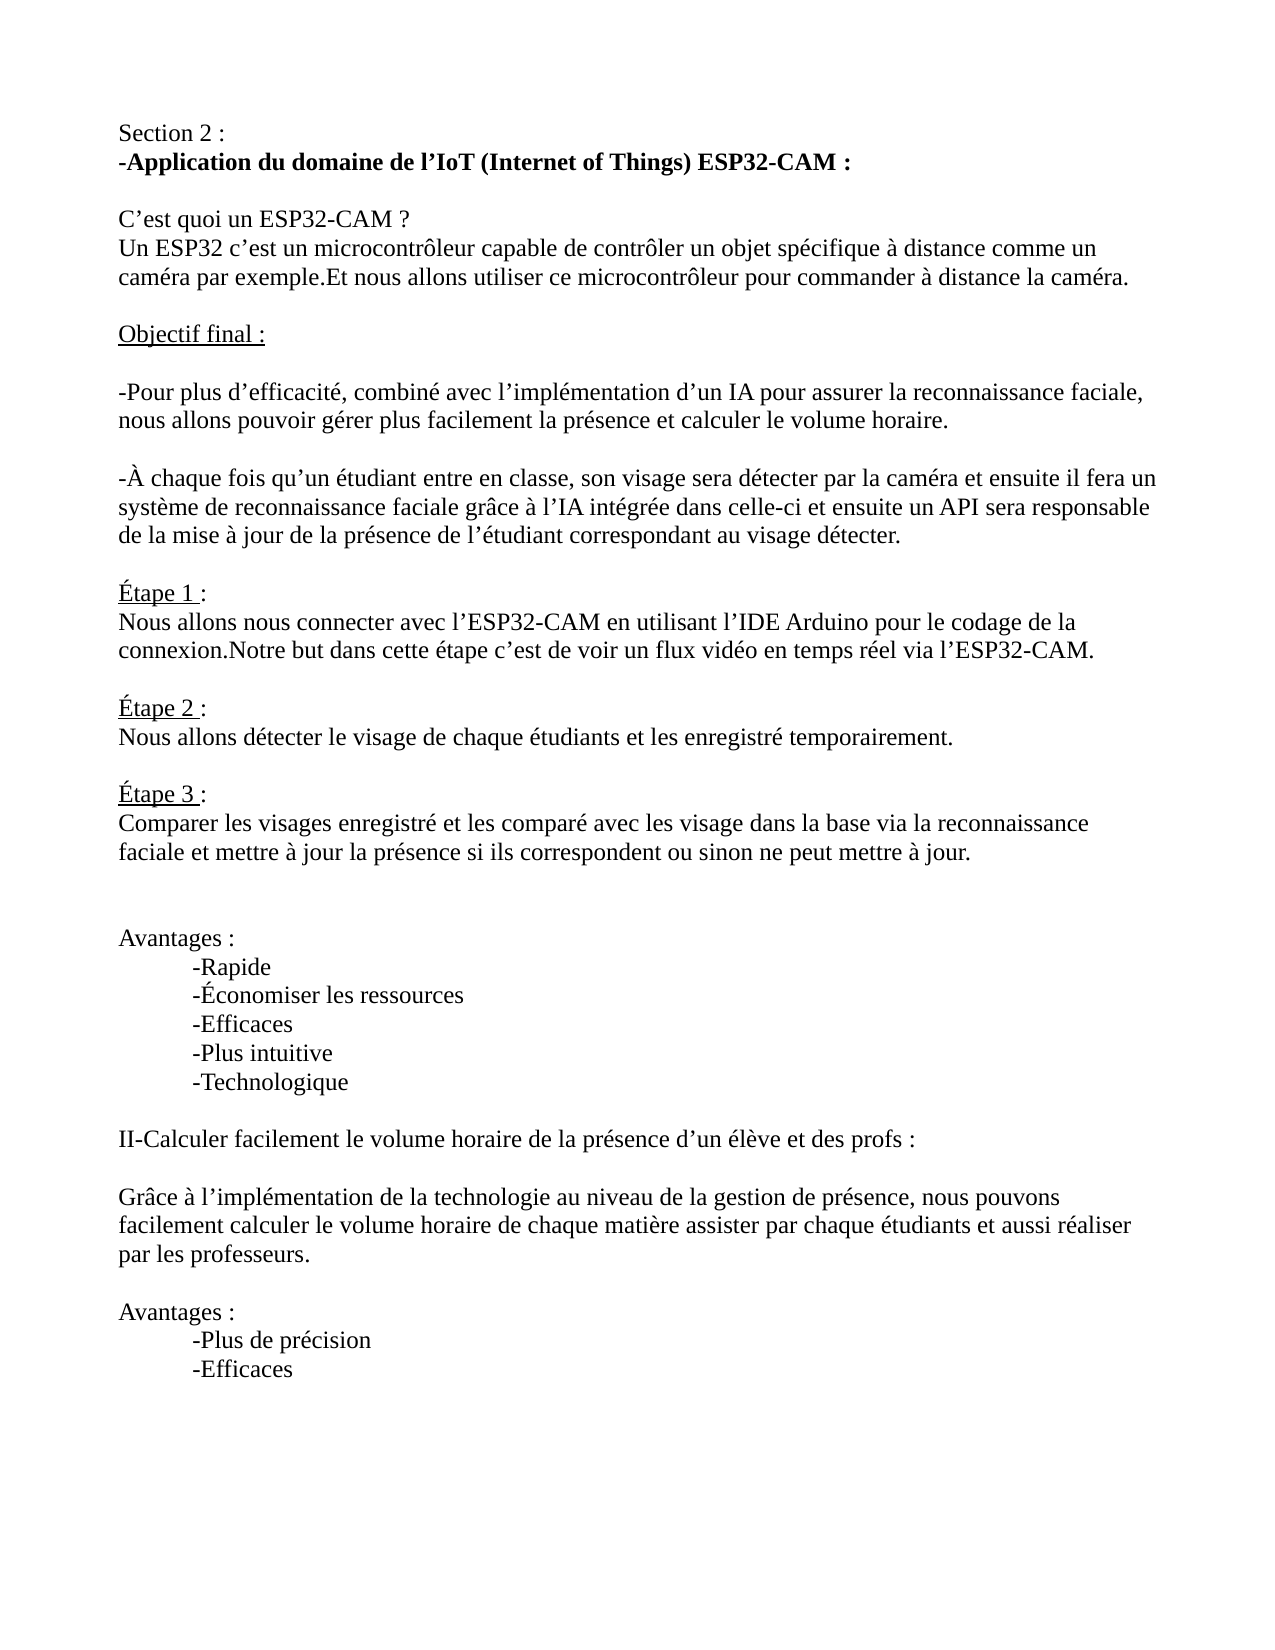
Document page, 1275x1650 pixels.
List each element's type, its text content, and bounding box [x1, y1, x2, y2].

text II-Calculer facilement le volume horaire de la présence d’un élève et des profs : [118, 1124, 1157, 1182]
text -Efficaces [118, 1009, 1157, 1038]
text -À chaque fois qu’un étudiant entre en classe, son visage sera détecter par la caméra et ensuite il fera un système de reconnaissance faciale grâce à l’IA intégrée dans celle-ci et ensuite un API sera responsable de la mise à jour de la présence de l’étudiant correspondant au visage détecter. [118, 463, 1157, 549]
text Objectif final : [118, 319, 1157, 348]
text Avantages : [118, 1297, 1157, 1326]
text Étape 1 : Nous allons nous connecter avec l’ESP32-CAM en utilisant l’IDE Arduino pour le codage de la connexion.Notre but dans cette étape c’est de voir un flux vidéo en temps réel via l’ESP32-CAM. [118, 578, 1157, 664]
text -Rapide [118, 952, 1157, 981]
text Section 2 : [118, 118, 1157, 147]
text Étape 3 : [118, 779, 1157, 808]
text Avantages : [118, 923, 1157, 952]
text -Application du domaine de l’IoT (Internet of Things) ESP32-CAM : [118, 147, 1157, 176]
text Un ESP32 c’est un microcontrôleur capable de contrôler un objet spécifique à distance comme un caméra par exemple.Et nous allons utiliser ce microcontrôleur pour commander à distance la caméra. [118, 233, 1157, 291]
text Nous allons détecter le visage de chaque étudiants et les enregistré temporairement. [118, 722, 1157, 751]
text Grâce à l’implémentation de la technologie au niveau de la gestion de présence, nous pouvons facilement calculer le volume horaire de chaque matière assister par chaque étudiants et aussi réaliser par les professeurs. [118, 1182, 1157, 1268]
text -Plus intuitive [118, 1038, 1157, 1067]
text -Technologique [118, 1067, 1157, 1096]
text Comparer les visages enregistré et les comparé avec les visage dans la base via la reconnaissance faciale et mettre à jour la présence si ils correspondent ou sinon ne peut mettre à jour. [118, 808, 1157, 866]
text -Pour plus d’efficacité, combiné avec l’implémentation d’un IA pour assurer la reconnaissance faciale, nous allons pouvoir gérer plus facilement la présence et calculer le volume horaire. [118, 377, 1157, 434]
text C’est quoi un ESP32-CAM ? [118, 204, 1157, 233]
text -Efficaces [118, 1354, 1157, 1383]
text -Économiser les ressources [118, 981, 1157, 1009]
text -Plus de précision [118, 1326, 1157, 1354]
text Étape 2 : [118, 693, 1157, 722]
